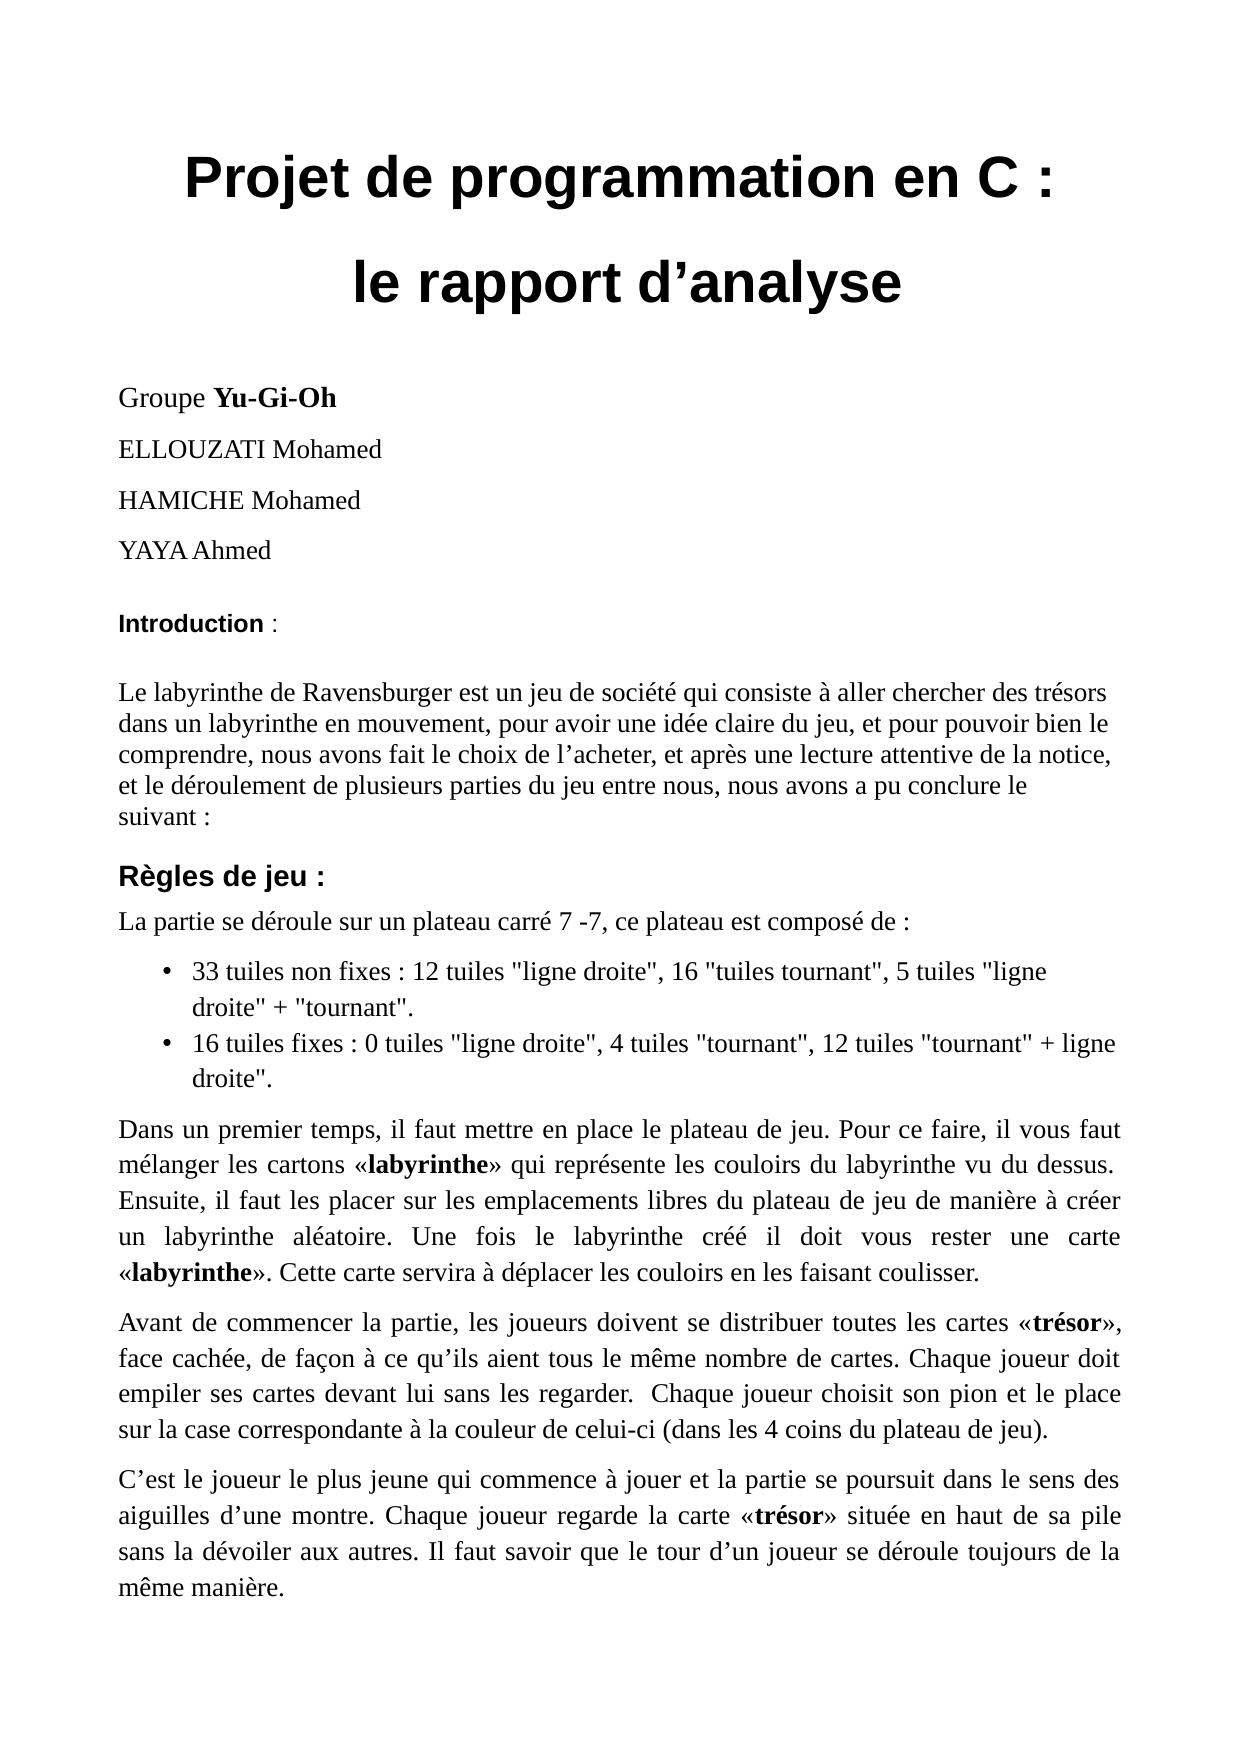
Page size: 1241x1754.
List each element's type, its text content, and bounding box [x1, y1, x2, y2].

subtitle Le labyrinthe de Ravensburger est un jeu de société qui consiste à aller chercher des trésors dans un labyrinthe en mouvement, pour avoir une idée claire du jeu, et pour pouvoir bien le comprendre, nous avons fait le choix de l’acheter, et après une lecture attentive de la notice, et le déroulement de plusieurs parties du jeu entre nous, nous avons a pu conclure le suivant : [118, 676, 1122, 832]
title le rapport d’analyse [118, 248, 1122, 315]
text C’est le joueur le plus jeune qui commence à jouer et la partie se poursuit dans le sens des aiguilles d’une montre. Chaque joueur regarde la carte «trésor» située en haut de sa pile sans la dévoiler aux autres. Il faut savoir que le tour d’un joueur se déroule toujours de la même manière. [118, 1464, 1122, 1602]
list 33 tuiles non fixes : 12 tuiles "ligne droite", 16 "tuiles tournant", 5 tuiles "ligne droite" + "tournant". [162, 955, 1122, 1022]
title Projet de programmation en C : [118, 143, 1122, 210]
text Groupe Yu-Gi-Oh [118, 380, 1122, 414]
text Dans un premier temps, il faut mettre en place le plateau de jeu. Pour ce faire, il vous faut mélanger les cartons «labyrinthe» qui représente les couloirs du labyrinthe vu du dessus. Ensuite, il faut les placer sur les emplacements libres du plateau de jeu de manière à créer un labyrinthe aléatoire. Une fois le labyrinthe créé il doit vous rester une carte «labyrinthe». Cette carte servira à déplacer les couloirs en les faisant coulisser. [118, 1113, 1122, 1287]
text La partie se déroule sur un plateau carré 7 -7, ce plateau est composé de : [118, 905, 1122, 936]
list 16 tuiles fixes : 0 tuiles "ligne droite", 4 tuiles "tournant", 12 tuiles "tournant" + ligne droite". [162, 1027, 1122, 1094]
text HAMICHE Mohamed [118, 484, 1122, 515]
subtitle Règles de jeu : [118, 859, 1122, 892]
text YAYA Ahmed [118, 534, 1122, 565]
subtitle Introduction : [118, 609, 1122, 638]
text Avant de commencer la partie, les joueurs doivent se distribuer toutes les cartes «trésor», face cachée, de façon à ce qu’ils aient tous le même nombre de cartes. Chaque joueur doit empiler ses cartes devant lui sans les regarder. Chaque joueur choisit son pion et le place sur la case correspondante à la couleur de celui-ci (dans les 4 coins du plateau de jeu). [118, 1306, 1122, 1444]
text ELLOUZATI Mohamed [118, 433, 1122, 465]
